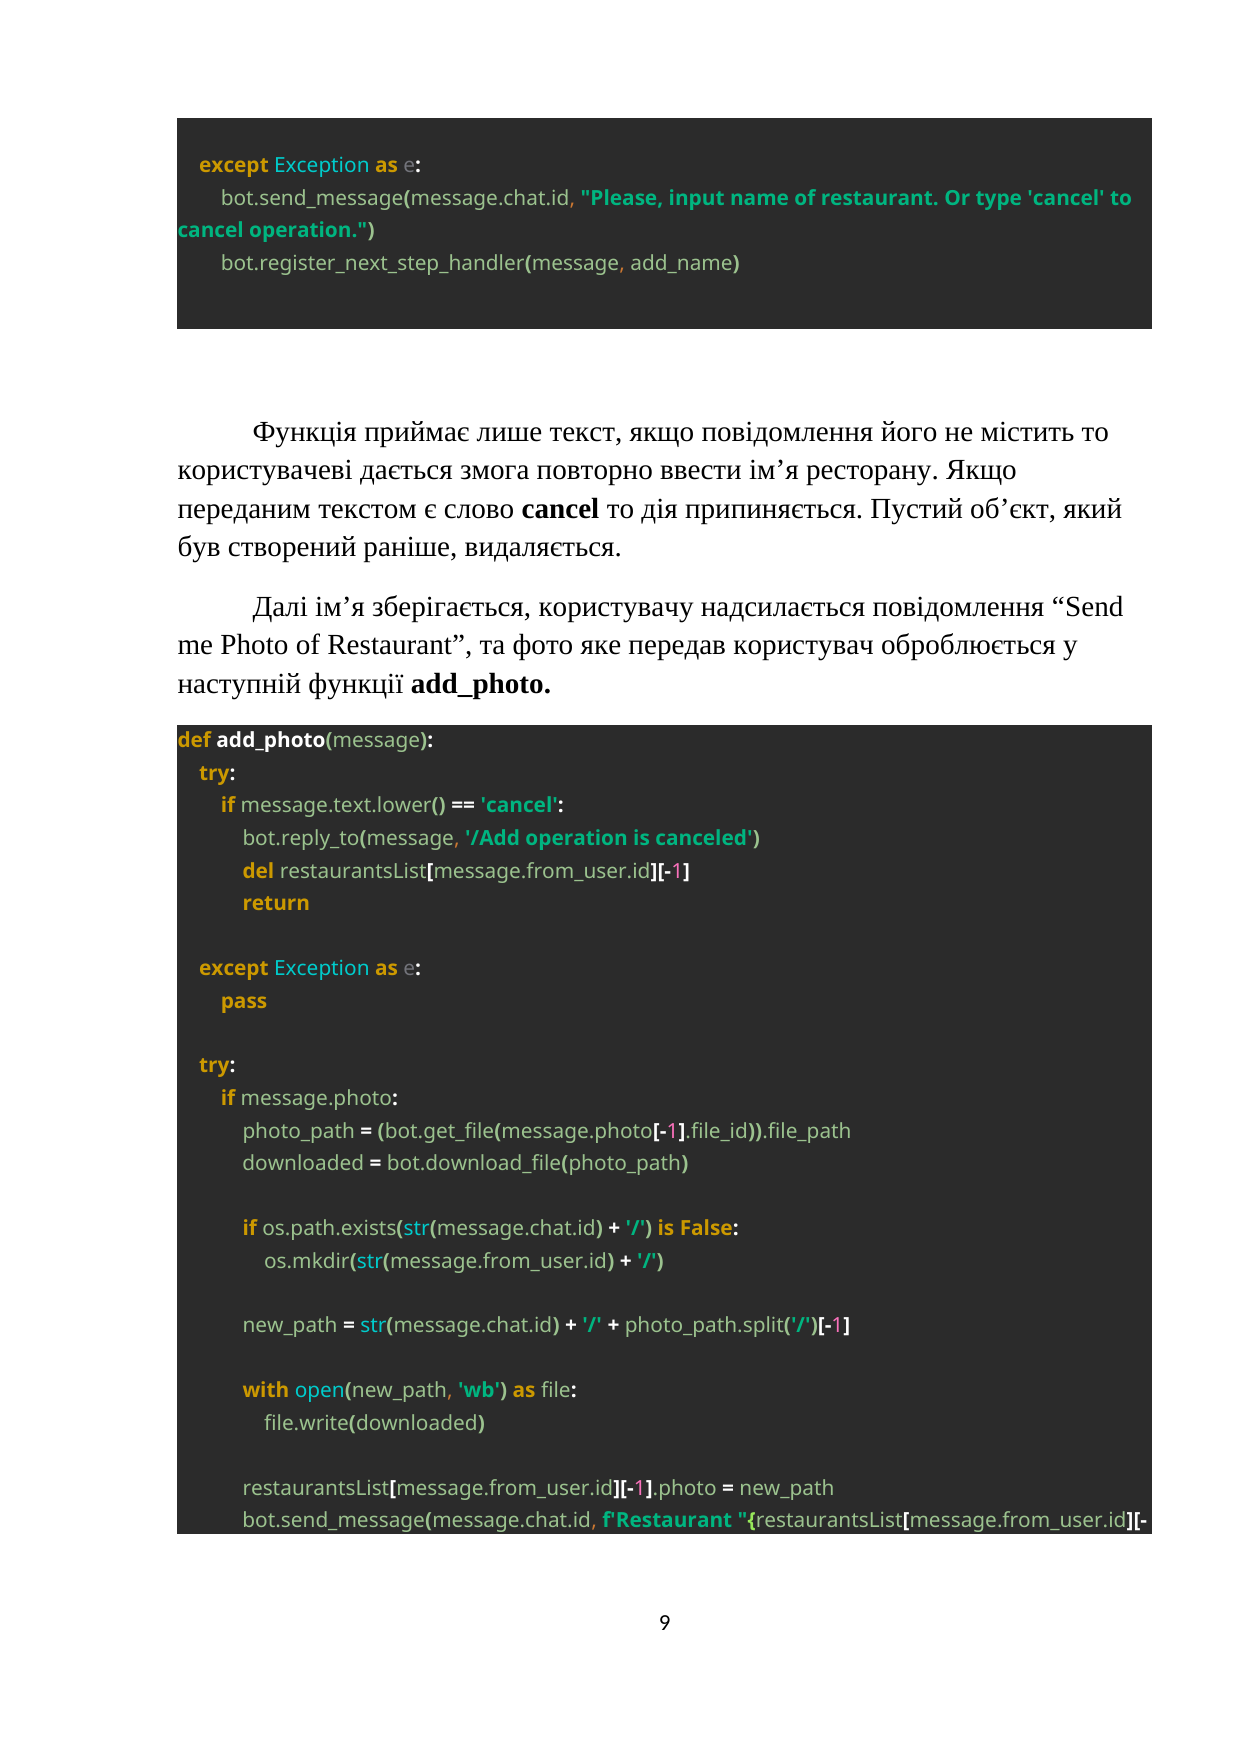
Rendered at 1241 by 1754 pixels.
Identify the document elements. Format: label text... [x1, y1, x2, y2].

text def add_photo(message): try: if message.text.lower() == 'cancel': bot.reply_to(message, '/Add operation is canceled') del restaurantsList[message.from_user.id][-1] return except Exception as e: pass try: if message.photo: photo_path = (bot.get_file(message.photo[-1].file_id)).file_path downloaded = bot.download_file(photo_path) if os.path.exists(str(message.chat.id) + '/') is False: os.mkdir(str(message.from_user.id) + '/') new_path = str(message.chat.id) + '/' + photo_path.split('/')[-1] with open(new_path, 'wb') as file: file.write(downloaded) restaurantsList[message.from_user.id][-1].photo = new_path bot.send_message(message.chat.id, f'Restaurant "{restaurantsList[message.from_user.id][- [177, 725, 1152, 1534]
text Функція приймає лише текст, якщо повідомлення його не містить то користувачеві дається змога повторно ввести ім’я ресторану. Якщо переданим текстом є слово cancel то дія припиняється. Пустий об’єкт, який був створений раніше, видаляється. [177, 414, 1152, 563]
text except Exception as e: bot.send_message(message.chat.id, "Please, input name of restaurant. Or type 'cancel' to cancel operation.") bot.register_next_step_handler(message, add_name) [177, 118, 1152, 277]
text Далі ім’я зберігається, користувачу надсилається повідомлення “Send me Photo of Restaurant”, та фото яке передав користувач оброблюється у наступній функції add_photo. [177, 589, 1152, 699]
